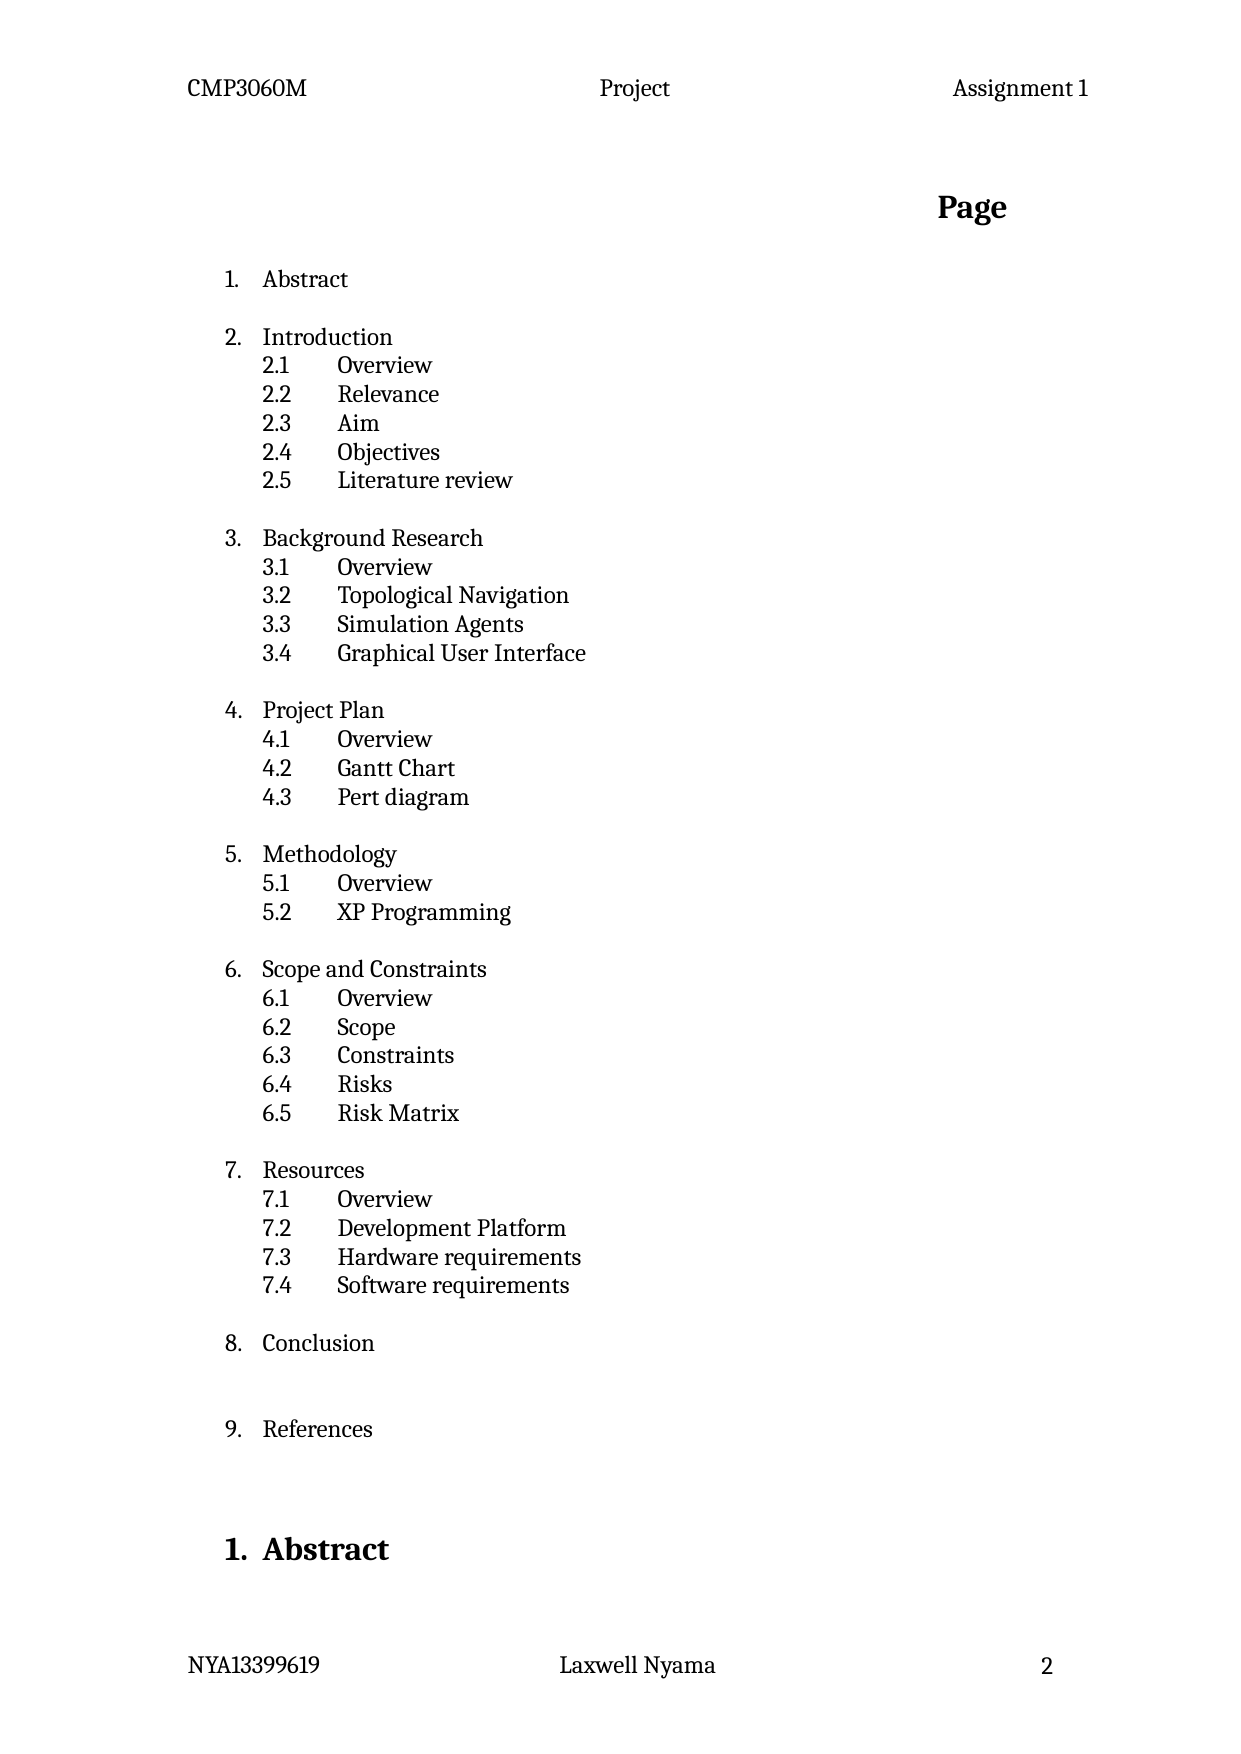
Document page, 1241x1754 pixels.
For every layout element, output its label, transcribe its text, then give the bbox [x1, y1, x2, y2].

list Topological Navigation [262, 581, 1053, 610]
list Software requirements [262, 1271, 1053, 1300]
list Overview [262, 1185, 1053, 1214]
list Overview [262, 351, 1053, 380]
list Abstract [225, 265, 1053, 294]
list Methodology [225, 840, 1053, 869]
list Gantt Chart [262, 754, 1053, 782]
list Introduction [225, 322, 1053, 351]
list Scope and Constraints [225, 955, 1053, 984]
list Constraints [262, 1041, 1053, 1070]
list Abstract [225, 1530, 1053, 1568]
list Overview [262, 552, 1053, 581]
list Background Research [225, 524, 1053, 552]
list Risk Matrix [262, 1099, 1053, 1127]
list Overview [262, 984, 1053, 1012]
list Overview [262, 869, 1053, 897]
list Simulation Agents [262, 610, 1053, 639]
list Resources [225, 1156, 1053, 1185]
list Conclusion [225, 1329, 1053, 1357]
list Relevance [262, 380, 1053, 409]
list Overview [262, 725, 1053, 754]
list Hardware requirements [262, 1242, 1053, 1271]
list Graphical User Interface [262, 639, 1053, 667]
list References [225, 1415, 1053, 1444]
list Aim [262, 409, 1053, 437]
list Literature review [262, 466, 1053, 495]
list XP Programming [262, 897, 1053, 926]
list Development Platform [262, 1214, 1053, 1242]
list Pert diagram [262, 782, 1053, 811]
list Objectives [262, 437, 1053, 466]
list Risks [262, 1070, 1053, 1099]
list Scope [262, 1012, 1053, 1041]
text Page [187, 188, 1053, 227]
list Project Plan [225, 696, 1053, 725]
